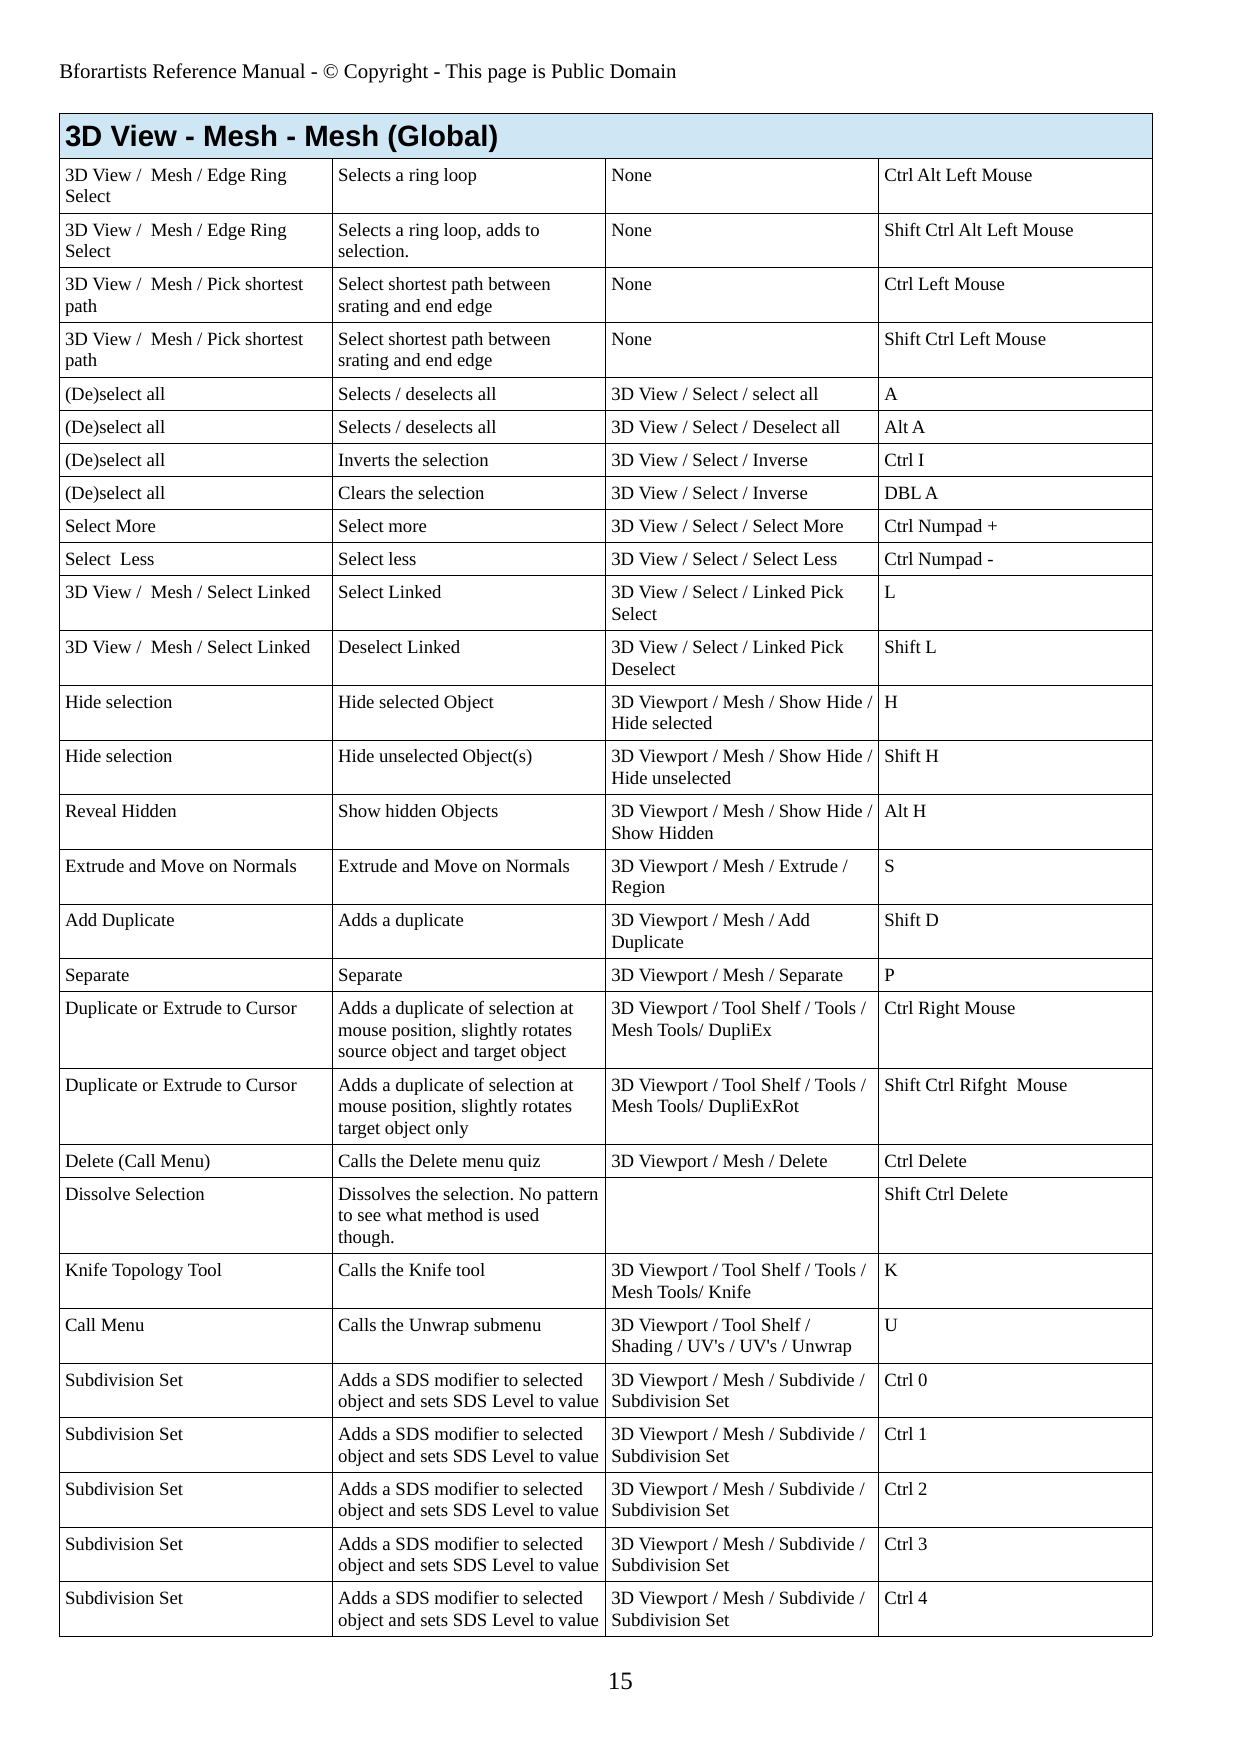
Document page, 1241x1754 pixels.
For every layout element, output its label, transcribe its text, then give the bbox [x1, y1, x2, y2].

table_cell 3D Viewport / Mesh / Add Duplicate [606, 905, 878, 958]
table_cell Add Duplicate [60, 905, 332, 958]
table_cell None [606, 159, 878, 213]
table_cell None [606, 323, 878, 377]
table_cell Ctrl Delete [879, 1145, 1152, 1177]
table_cell Ctrl I [879, 444, 1152, 476]
table_cell Subdivision Set [60, 1364, 332, 1417]
table_cell S [879, 850, 1152, 903]
table_cell Shift L [879, 631, 1152, 685]
table_cell Select Less [60, 543, 332, 575]
table_cell Hide selection [60, 741, 332, 794]
table_cell 3D View / Mesh / Select Linked [60, 631, 332, 685]
table_cell Inverts the selection [333, 444, 605, 476]
table_cell Adds a duplicate of selection at mouse position, slightly rotates source object and target object [333, 992, 605, 1068]
table_cell Ctrl 2 [879, 1473, 1152, 1527]
table_cell [606, 1178, 878, 1253]
table_cell Extrude and Move on Normals [333, 850, 605, 903]
table_cell 3D View / Select / Inverse [606, 477, 878, 509]
table_cell Adds a SDS modifier to selected object and sets SDS Level to value [333, 1418, 605, 1472]
table_cell Dissolves the selection. No pattern to see what method is used though. [333, 1178, 605, 1253]
table_cell 3D View / Select / Select More [606, 510, 878, 542]
table_cell 3D Viewport / Mesh / Show Hide / Show Hidden [606, 795, 878, 849]
table_cell 3D Viewport / Tool Shelf / Tools / Mesh Tools/ DupliEx [606, 992, 878, 1068]
table_cell Selects a ring loop [333, 159, 605, 213]
table_cell 3D View / Mesh / Pick shortest path [60, 268, 332, 322]
table_cell Ctrl Right Mouse [879, 992, 1152, 1068]
table_cell Subdivision Set [60, 1473, 332, 1527]
table_cell 3D Viewport / Mesh / Delete [606, 1145, 878, 1177]
table_cell (De)select all [60, 411, 332, 443]
table_cell Show hidden Objects [333, 795, 605, 849]
table_cell 3D Viewport / Mesh / Extrude / Region [606, 850, 878, 903]
table_cell Shift Ctrl Delete [879, 1178, 1152, 1253]
table_cell 3D View / Mesh / Edge Ring Select [60, 214, 332, 267]
table_cell Ctrl Numpad - [879, 543, 1152, 575]
table_cell Shift D [879, 905, 1152, 958]
table_cell Adds a SDS modifier to selected object and sets SDS Level to value [333, 1364, 605, 1417]
table_cell (De)select all [60, 477, 332, 509]
table_cell Subdivision Set [60, 1418, 332, 1472]
table_cell K [879, 1254, 1152, 1308]
table_cell Ctrl 1 [879, 1418, 1152, 1472]
table_cell 3D Viewport / Mesh / Separate [606, 959, 878, 991]
table_cell 3D View / Select / Linked Pick Select [606, 576, 878, 630]
table_cell Duplicate or Extrude to Cursor [60, 992, 332, 1068]
table_cell Hide selected Object [333, 686, 605, 739]
table_cell Shift Ctrl Alt Left Mouse [879, 214, 1152, 267]
table_cell Select shortest path between srating and end edge [333, 323, 605, 377]
table_cell Subdivision Set [60, 1582, 332, 1636]
table_cell Ctrl Alt Left Mouse [879, 159, 1152, 213]
table_cell Select Linked [333, 576, 605, 630]
table_cell 3D Viewport / Mesh / Subdivide / Subdivision Set [606, 1418, 878, 1472]
table_cell Ctrl Left Mouse [879, 268, 1152, 322]
table_cell 3D View / Select / Deselect all [606, 411, 878, 443]
table_cell (De)select all [60, 444, 332, 476]
table_cell 3D View / Mesh / Select Linked [60, 576, 332, 630]
table_cell Adds a SDS modifier to selected object and sets SDS Level to value [333, 1582, 605, 1636]
table_cell Calls the Delete menu quiz [333, 1145, 605, 1177]
table_cell A [879, 378, 1152, 410]
table_cell (De)select all [60, 378, 332, 410]
table_cell Adds a duplicate of selection at mouse position, slightly rotates target object only [333, 1069, 605, 1144]
table_cell DBL A [879, 477, 1152, 509]
table_cell Ctrl Numpad + [879, 510, 1152, 542]
table_cell Adds a duplicate [333, 905, 605, 958]
table_cell Hide selection [60, 686, 332, 739]
table_cell None [606, 214, 878, 267]
table_cell Alt A [879, 411, 1152, 443]
table_cell P [879, 959, 1152, 991]
table_cell Delete (Call Menu) [60, 1145, 332, 1177]
table_cell 3D Viewport / Mesh / Subdivide / Subdivision Set [606, 1528, 878, 1581]
table_cell 3D Viewport / Mesh / Subdivide / Subdivision Set [606, 1582, 878, 1636]
table_cell Select more [333, 510, 605, 542]
table_cell 3D View / Select / Linked Pick Deselect [606, 631, 878, 685]
table_cell Calls the Knife tool [333, 1254, 605, 1308]
table_cell Select shortest path between srating and end edge [333, 268, 605, 322]
table_cell 3D Viewport / Mesh / Show Hide / Hide selected [606, 686, 878, 739]
table_cell Shift H [879, 741, 1152, 794]
table_cell Shift Ctrl Rifght Mouse [879, 1069, 1152, 1144]
table_cell Ctrl 0 [879, 1364, 1152, 1417]
table_cell None [606, 268, 878, 322]
table_cell L [879, 576, 1152, 630]
table_cell U [879, 1309, 1152, 1363]
table_cell 3D Viewport / Mesh / Show Hide / Hide unselected [606, 741, 878, 794]
table_cell Knife Topology Tool [60, 1254, 332, 1308]
table_cell Call Menu [60, 1309, 332, 1363]
table_cell Clears the selection [333, 477, 605, 509]
table_cell Hide unselected Object(s) [333, 741, 605, 794]
table_cell Calls the Unwrap submenu [333, 1309, 605, 1363]
table_cell 3D View / Mesh / Edge Ring Select [60, 159, 332, 213]
table_cell Ctrl 4 [879, 1582, 1152, 1636]
table_cell Selects a ring loop, adds to selection. [333, 214, 605, 267]
table_cell 3D View / Mesh / Pick shortest path [60, 323, 332, 377]
table_cell 3D Viewport / Mesh / Subdivide / Subdivision Set [606, 1473, 878, 1527]
table_cell Subdivision Set [60, 1528, 332, 1581]
table_cell H [879, 686, 1152, 739]
table_cell Separate [60, 959, 332, 991]
table_cell Select less [333, 543, 605, 575]
table_cell Deselect Linked [333, 631, 605, 685]
table_cell Dissolve Selection [60, 1178, 332, 1253]
table_cell 3D Viewport / Mesh / Subdivide / Subdivision Set [606, 1364, 878, 1417]
table_cell 3D View / Select / Select Less [606, 543, 878, 575]
table_cell 3D Viewport / Tool Shelf / Tools / Mesh Tools/ DupliExRot [606, 1069, 878, 1144]
table_cell Alt H [879, 795, 1152, 849]
table_cell Selects / deselects all [333, 378, 605, 410]
table_cell 3D Viewport / Tool Shelf / Shading / UV's / UV's / Unwrap [606, 1309, 878, 1363]
table_cell Reveal Hidden [60, 795, 332, 849]
table_cell Adds a SDS modifier to selected object and sets SDS Level to value [333, 1528, 605, 1581]
table_cell Separate [333, 959, 605, 991]
table_cell Extrude and Move on Normals [60, 850, 332, 903]
table_cell Duplicate or Extrude to Cursor [60, 1069, 332, 1144]
table_cell Adds a SDS modifier to selected object and sets SDS Level to value [333, 1473, 605, 1527]
table_cell 3D Viewport / Tool Shelf / Tools / Mesh Tools/ Knife [606, 1254, 878, 1308]
table_header 3D View - Mesh - Mesh (Global) [60, 114, 1152, 158]
table_cell Select More [60, 510, 332, 542]
table_cell Shift Ctrl Left Mouse [879, 323, 1152, 377]
table_cell 3D View / Select / select all [606, 378, 878, 410]
table_cell Selects / deselects all [333, 411, 605, 443]
table_cell Ctrl 3 [879, 1528, 1152, 1581]
table_cell 3D View / Select / Inverse [606, 444, 878, 476]
